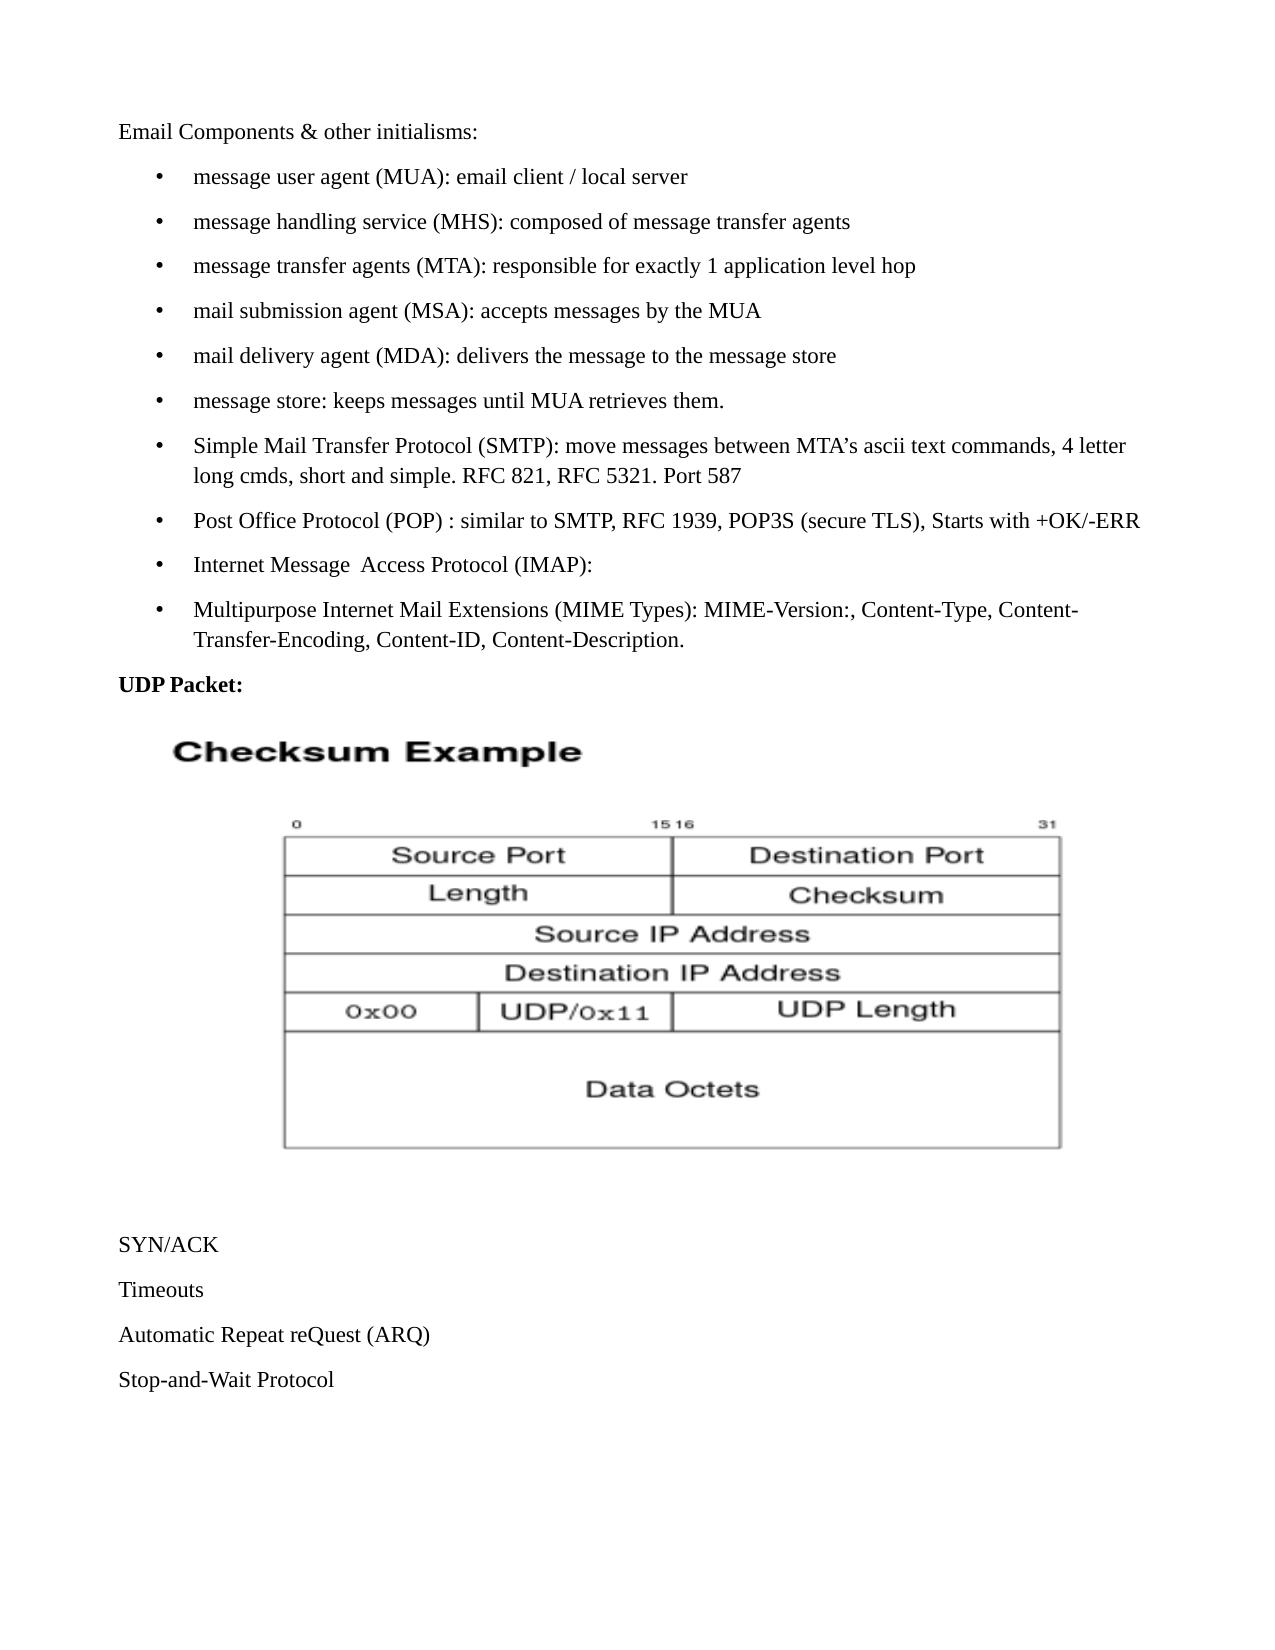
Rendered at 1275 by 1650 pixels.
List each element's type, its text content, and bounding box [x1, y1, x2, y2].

list mail submission agent (MSA): accepts messages by the MUA [156, 297, 1157, 324]
text Timeouts [118, 1276, 1157, 1302]
text Stop-and-Wait Protocol [118, 1366, 1157, 1392]
list Simple Mail Transfer Protocol (SMTP): move messages between MTA’s ascii text commands, 4 letter long cmds, short and simple. RFC 821, RFC 5321. Port 587 [156, 432, 1157, 488]
text Email Components & other initialisms: [118, 118, 1157, 144]
list Internet Message Access Protocol (IMAP): [156, 551, 1157, 578]
list message user agent (MUA): email client / local server [156, 163, 1157, 189]
text SYN/ACK [118, 1231, 1157, 1258]
list mail delivery agent (MDA): delivers the message to the message store [156, 342, 1157, 368]
list message store: keeps messages until MUA retrieves them. [156, 387, 1157, 413]
text Automatic Repeat reQuest (ARQ) [118, 1321, 1157, 1347]
picture [118, 716, 1157, 1183]
list Multipurpose Internet Mail Extensions (MIME Types): MIME-Version:, Content-Type, Content-Transfer-Encoding, Content-ID, Content-Description. [156, 596, 1157, 653]
list message transfer agents (MTA): responsible for exactly 1 application level hop [156, 252, 1157, 279]
list Post Office Protocol (POP) : similar to SMTP, RFC 1939, POP3S (secure TLS), Starts with +OK/-ERR [156, 507, 1157, 533]
list message handling service (MHS): composed of message transfer agents [156, 208, 1157, 234]
text UDP Packet: [118, 671, 1157, 698]
